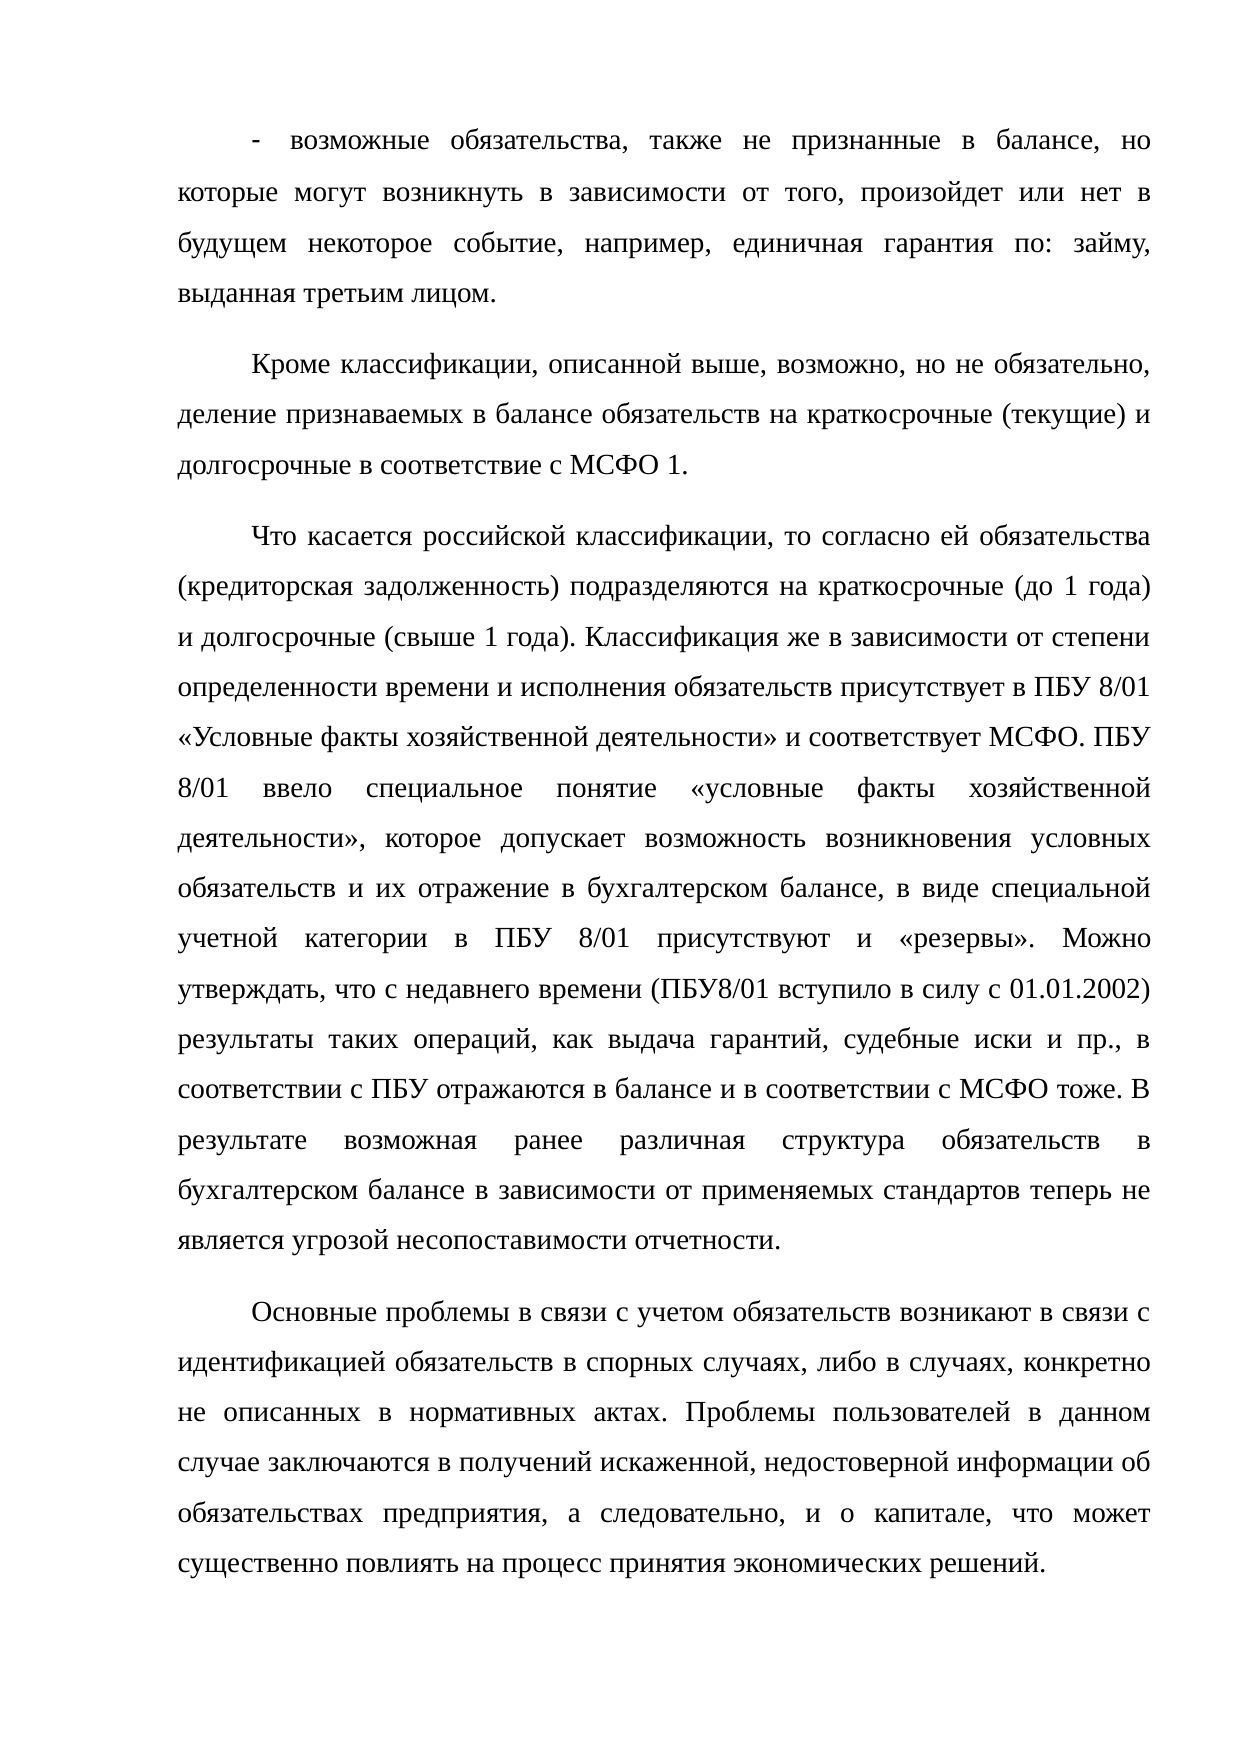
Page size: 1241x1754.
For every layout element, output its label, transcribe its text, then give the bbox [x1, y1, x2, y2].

text Что касается российской классификации, то согласно ей обязательства (кредиторская задолженность) подразделяются на краткосрочные (до 1 года) и долгосрочные (свыше 1 года). Классификация же в зависимости от степени определенности времени и исполнения обязательств присутствует в ПБУ 8/01 «Условные факты хозяйственной деятельности» и соответствует МСФО. ПБУ 8/01 ввело специальное понятие «условные факты хозяйственной деятельности», которое допускает возможность возникновения условных обязательств и их отражение в бухгалтерском балансе, в виде специальной учетной категории в ПБУ 8/01 присутствуют и «резервы». Можно утверждать, что с недавнего времени (ПБУ8/01 вступило в силу с 01.01.2002) результаты таких операций, как выдача гарантий, судебные иски и пр., в соответствии с ПБУ отражаются в балансе и в соответствии с МСФО тоже. В результате возможная ранее различная структура обязательств в бухгалтерском балансе в зависимости от применяемых стандартов теперь не является угрозой несопоставимости отчетности. [177, 518, 1152, 1256]
list возможные обязательства, также не признанные в балансе, но которые могут возникнуть в зависимости от того, произойдет или нет в будущем некоторое событие, например, единичная гарантия по: займу, выданная третьим лицом. [177, 118, 1152, 309]
text Кроме классификации, описанной выше, возможно, но не обязательно, деление признаваемых в балансе обязательств на краткосрочные (текущие) и долгосрочные в соответствие с МСФО 1. [177, 346, 1152, 481]
text Основные проблемы в связи с учетом обязательств возникают в связи с идентификацией обязательств в спорных случаях, либо в случаях, конкретно не описанных в нормативных актах. Проблемы пользователей в данном случае заключаются в получений искаженной, недостоверной информации об обязательствах предприятия, а следовательно, и о капитале, что может существенно повлиять на процесс принятия экономических решений. [177, 1294, 1152, 1579]
